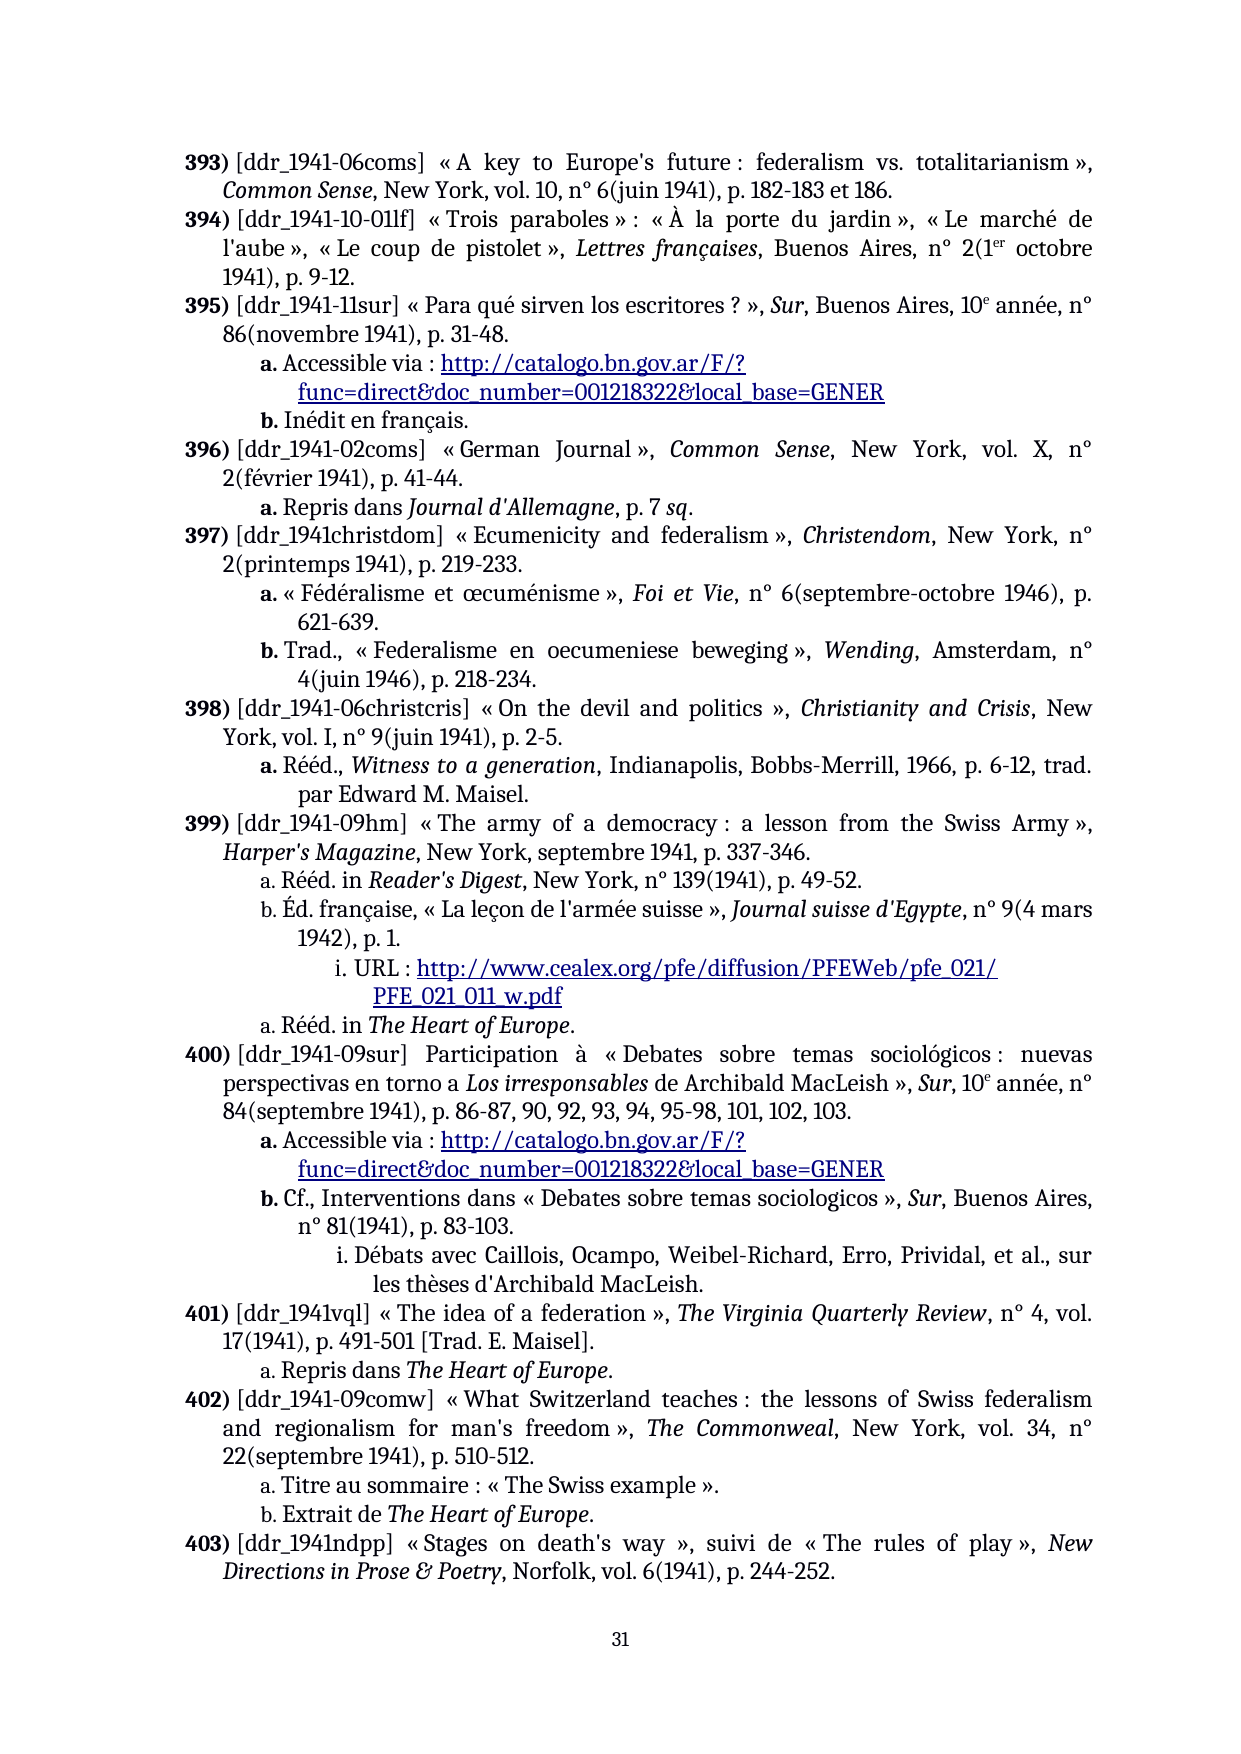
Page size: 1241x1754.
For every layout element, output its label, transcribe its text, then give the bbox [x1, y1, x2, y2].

list Accessible via : http://catalogo.bn.gov.ar/F/?func=direct&doc_number=001218322&local_base=GENER [260, 349, 1093, 406]
list [ddr_1941christdom] « Ecumenicity and federalism », Christendom, New York, n° 2(printemps 1941), p. 219-233. [185, 521, 1093, 579]
list Extrait de The Heart of Europe. [260, 1500, 1093, 1528]
list Cf., Interventions dans « Debates sobre temas sociologicos », Sur, Buenos Aires, n° 81(1941), p. 83-103. [260, 1183, 1093, 1241]
list Titre au sommaire : « The Swiss example ». [260, 1471, 1093, 1500]
list [ddr_1941-10-01lf] « Trois paraboles » : « À la porte du jardin », « Le marché de l'aube », « Le coup de pistolet », Lettres françaises, Buenos Aires, n° 2(1er octobre 1941), p. 9-12. [185, 205, 1093, 291]
list Inédit en français. [260, 406, 1093, 435]
list [ddr_1941-06coms] « A key to Europe's future : federalism vs. totalitarianism », Common Sense, New York, vol. 10, n° 6(juin 1941), p. 182-183 et 186. [185, 148, 1093, 205]
list [ddr_1941vql] « The idea of a federation », The Virginia Quarterly Review, n° 4, vol. 17(1941), p. 491-501 [Trad. E. Maisel]. [185, 1298, 1093, 1356]
list Rééd. in Reader's Digest, New York, n° 139(1941), p. 49-52. [260, 866, 1093, 895]
list Rééd. in The Heart of Europe. [260, 1011, 1093, 1040]
list Repris dans The Heart of Europe. [260, 1356, 1093, 1385]
list [ddr_1941-11sur] « Para qué sirven los escritores ? », Sur, Buenos Aires, 10e année, n° 86(novembre 1941), p. 31-48. [185, 291, 1093, 349]
list Rééd., Witness to a generation, Indianapolis, Bobbs-Merrill, 1966, p. 6-12, trad. par Edward M. Maisel. [260, 751, 1093, 809]
list Éd. française, « La leçon de l'armée suisse », Journal suisse d'Egypte, n° 9(4 mars 1942), p. 1. [260, 895, 1093, 953]
list [ddr_1941ndpp] « Stages on death's way », suivi de « The rules of play », New Directions in Prose & Poetry, Norfolk, vol. 6(1941), p. 244-252. [185, 1528, 1093, 1586]
list Accessible via : http://catalogo.bn.gov.ar/F/?func=direct&doc_number=001218322&local_base=GENER [260, 1126, 1093, 1183]
list URL : http://www.cealex.org/pfe/diffusion/PFEWeb/pfe_021/PFE_021_011_w.pdf [354, 953, 1093, 1011]
list « Fédéralisme et œcuménisme », Foi et Vie, n° 6(septembre-octobre 1946), p. 621-639. [260, 579, 1093, 636]
list Repris dans Journal d'Allemagne, p. 7 sq. [260, 493, 1093, 521]
list [ddr_1941-09sur] Participation à « Debates sobre temas sociológicos : nuevas perspectivas en torno a Los irresponsables de Archibald MacLeish », Sur, 10e année, n° 84(septembre 1941), p. 86-87, 90, 92, 93, 94, 95-98, 101, 102, 103. [185, 1040, 1093, 1126]
list [ddr_1941-02coms] « German Journal », Common Sense, New York, vol. X, n° 2(février 1941), p. 41-44. [185, 435, 1093, 493]
list Débats avec Caillois, Ocampo, Weibel-Richard, Erro, Prividal, et al., sur les thèses d'Archibald MacLeish. [354, 1241, 1093, 1298]
list [ddr_1941-09comw] « What Switzerland teaches : the lessons of Swiss federalism and regionalism for man's freedom », The Commonweal, New York, vol. 34, n° 22(septembre 1941), p. 510-512. [185, 1385, 1093, 1471]
list Trad., « Federalisme en oecumeniese beweging », Wending, Amsterdam, n° 4(juin 1946), p. 218-234. [260, 636, 1093, 694]
list [ddr_1941-09hm] « The army of a democracy : a lesson from the Swiss Army », Harper's Magazine, New York, septembre 1941, p. 337-346. [185, 809, 1093, 866]
list [ddr_1941-06christcris] « On the devil and politics », Christianity and Crisis, New York, vol. I, n° 9(juin 1941), p. 2-5. [185, 694, 1093, 751]
